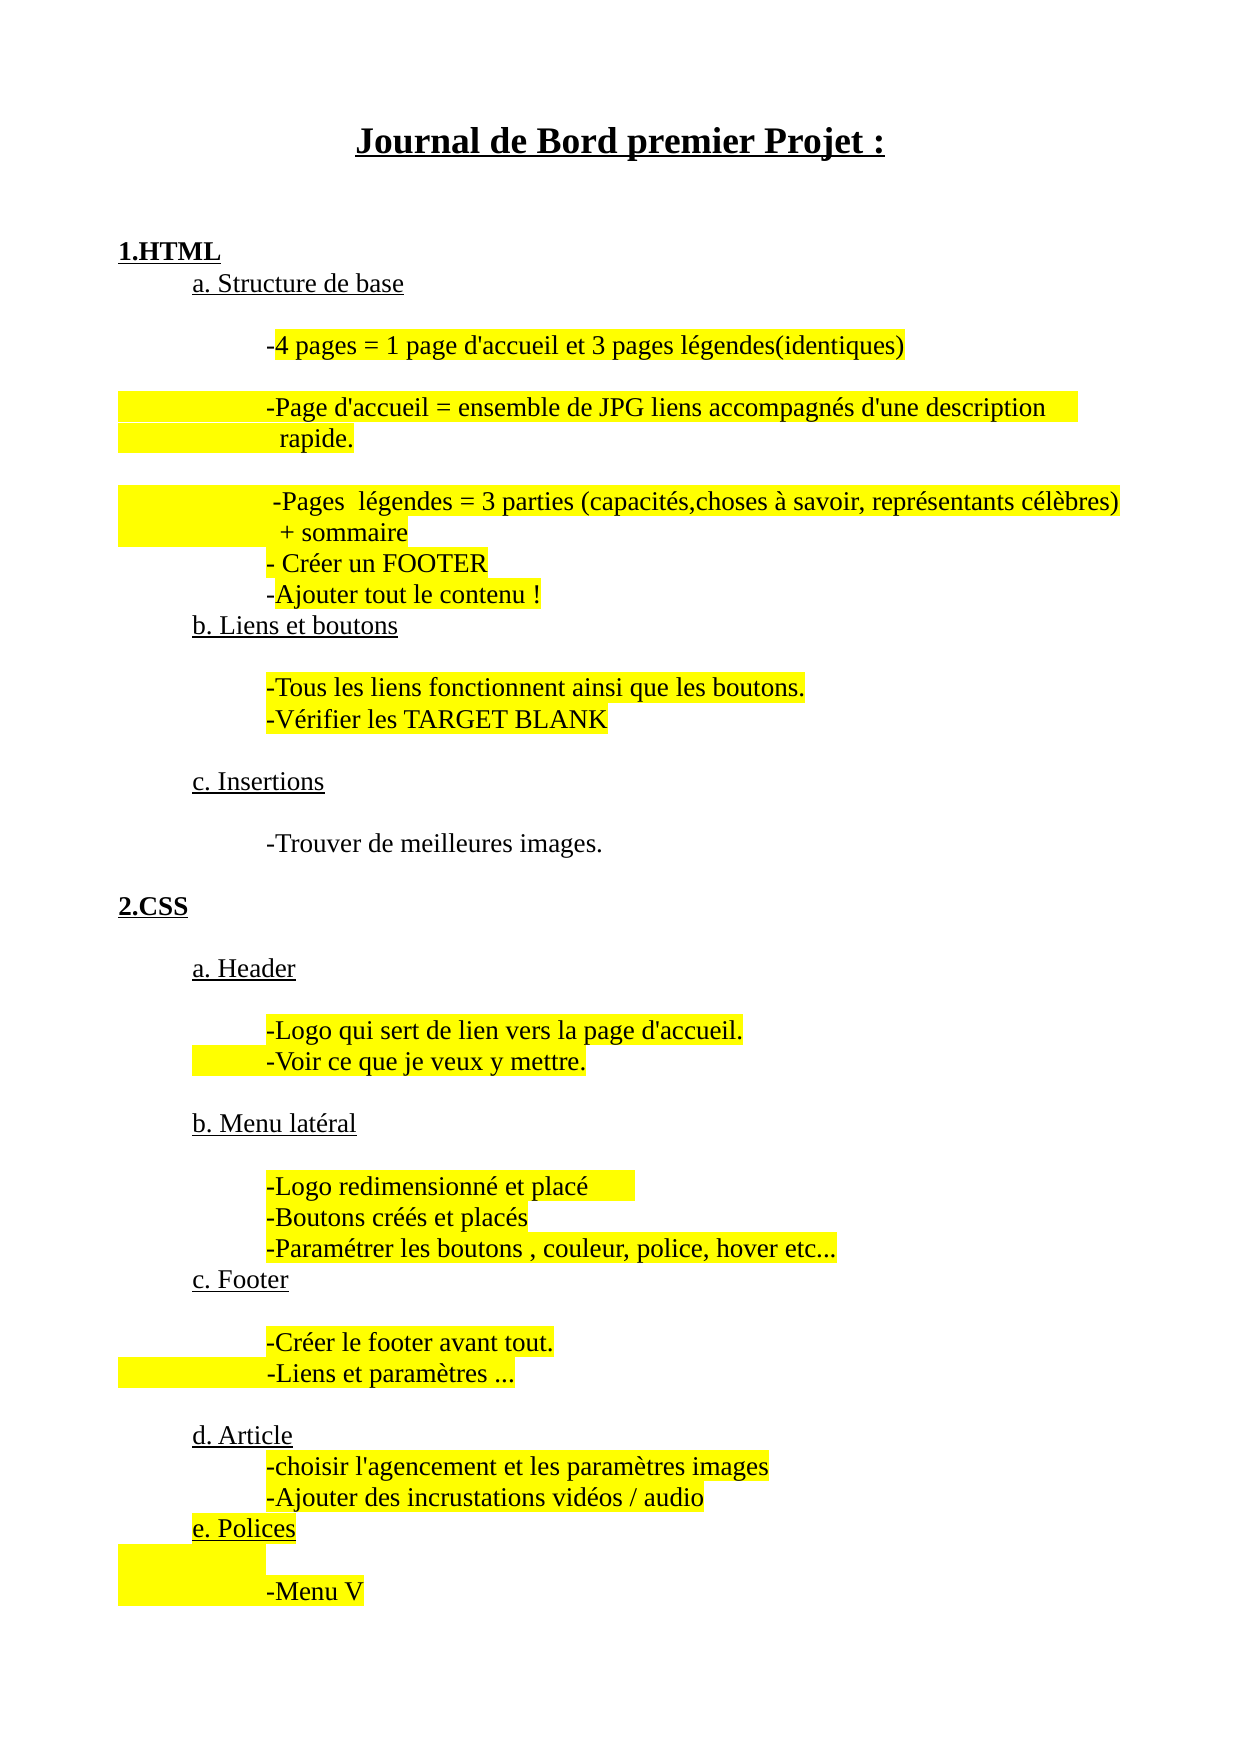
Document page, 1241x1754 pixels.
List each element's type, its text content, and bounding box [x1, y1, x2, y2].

text 1.HTML [118, 236, 1122, 267]
text -choisir l'agencement et les paramètres images [118, 1450, 1122, 1481]
text -Page d'accueil = ensemble de JPG liens accompagnés d'une description rapide. [118, 391, 1122, 453]
text -4 pages = 1 page d'accueil et 3 pages légendes(identiques) [118, 329, 1122, 360]
text -Voir ce que je veux y mettre. [118, 1045, 1122, 1076]
text a. Structure de base [118, 267, 1122, 298]
text a. Header [118, 952, 1122, 983]
text -Tous les liens fonctionnent ainsi que les boutons. [118, 672, 1122, 703]
text -Ajouter tout le contenu ! [118, 578, 1122, 609]
text -Logo redimensionné et placé [118, 1170, 1122, 1201]
text -Pages légendes = 3 parties (capacités,choses à savoir, représentants célèbres) + sommaire [118, 485, 1122, 547]
text -Trouver de meilleures images. [118, 827, 1122, 858]
text d. Article [118, 1419, 1122, 1450]
text -Vérifier les TARGET BLANK [118, 703, 1122, 734]
text -Paramétrer les boutons , couleur, police, hover etc... [118, 1232, 1122, 1263]
text e. Polices [118, 1512, 1122, 1544]
text -Menu V [118, 1575, 1122, 1606]
text - Créer un FOOTER [118, 547, 1122, 578]
text b. Menu latéral [118, 1108, 1122, 1139]
text c. Footer [118, 1263, 1122, 1294]
text -Liens et paramètres ... [118, 1357, 1122, 1388]
text -Créer le footer avant tout. [118, 1326, 1122, 1357]
text 2.CSS [118, 889, 1122, 921]
text Journal de Bord premier Projet : [118, 118, 1122, 161]
text -Ajouter des incrustations vidéos / audio [118, 1481, 1122, 1512]
text c. Insertions [118, 765, 1122, 796]
text -Boutons créés et placés [118, 1201, 1122, 1232]
text b. Liens et boutons [118, 609, 1122, 640]
text -Logo qui sert de lien vers la page d'accueil. [118, 1014, 1122, 1045]
